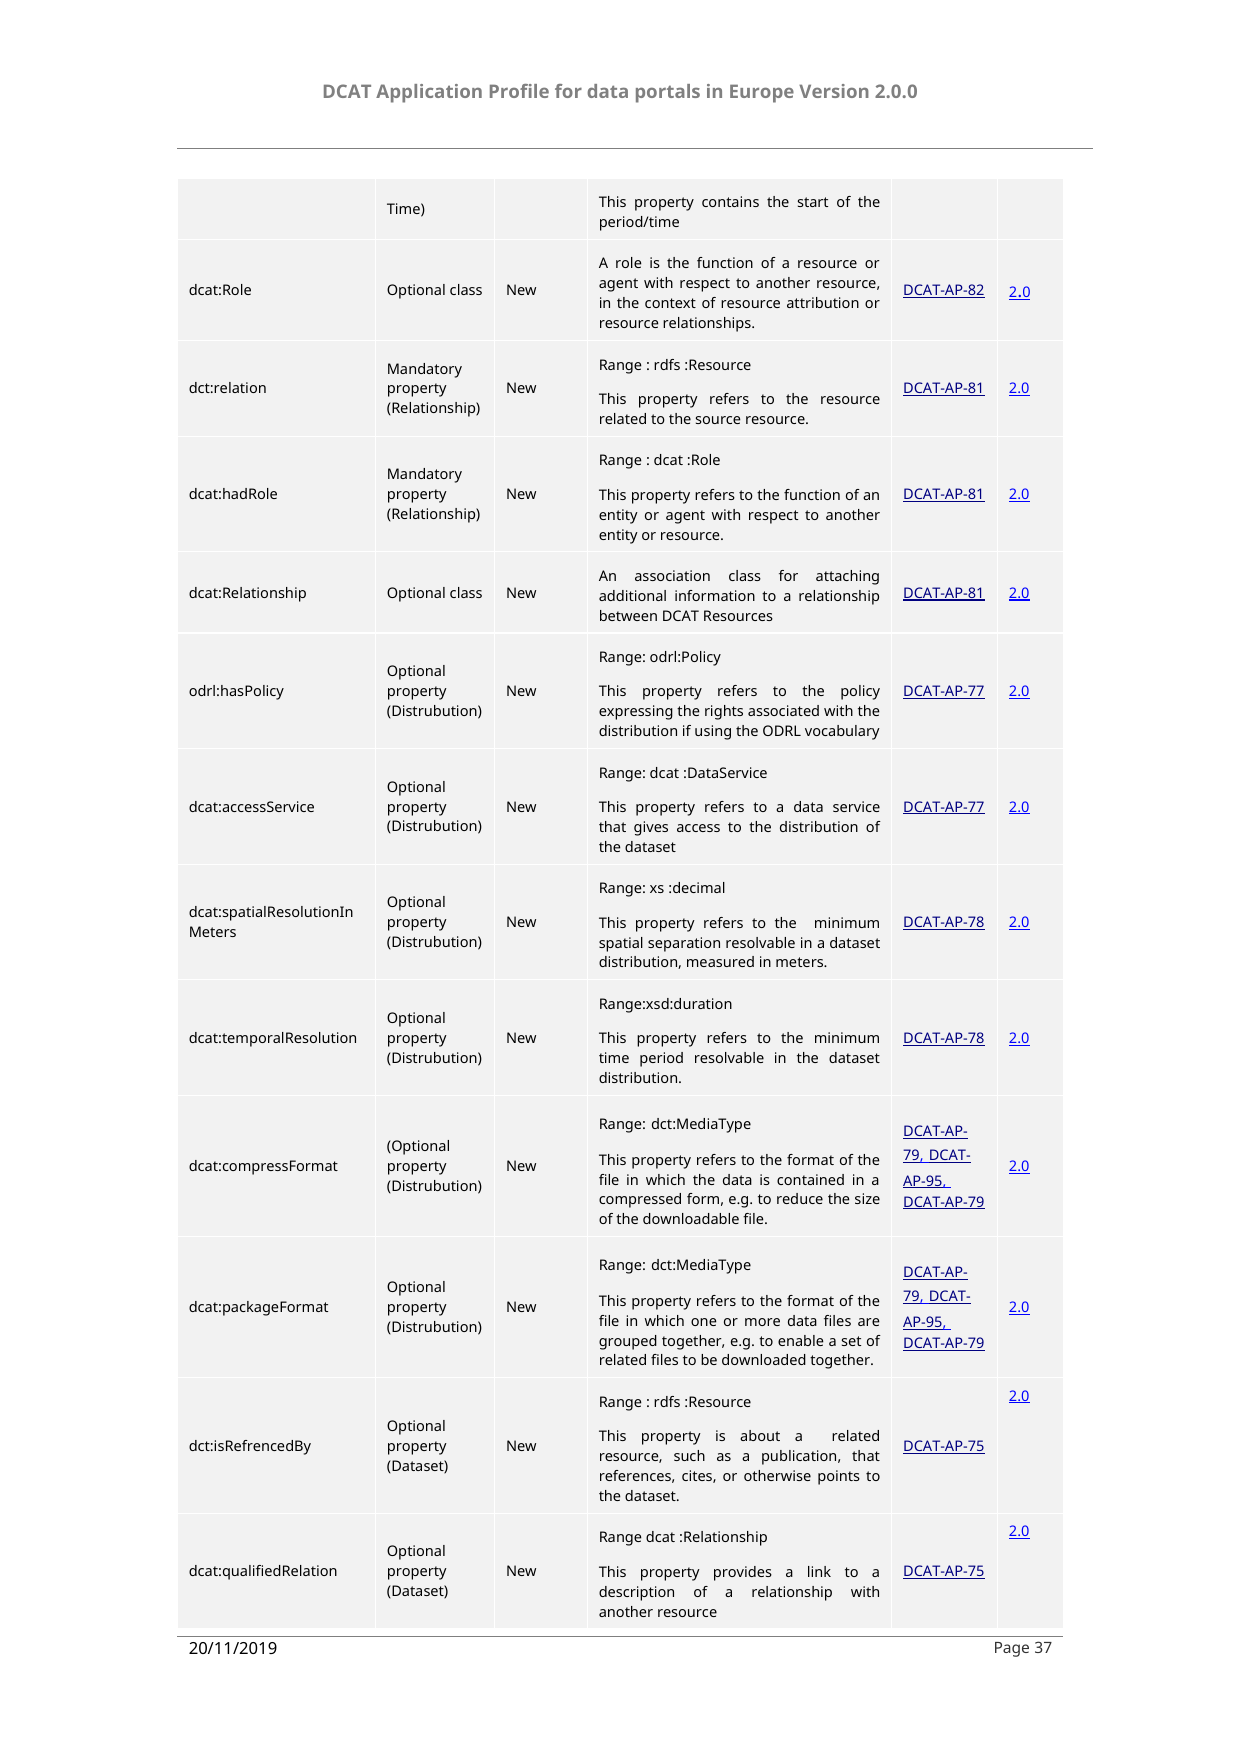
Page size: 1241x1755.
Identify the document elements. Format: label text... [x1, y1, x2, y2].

table_cell DCAT-AP-81 [892, 552, 997, 632]
table_cell New [495, 1096, 587, 1236]
table_cell [178, 179, 375, 239]
table_cell Range dcat :Relationship This property provides a link to a description of a relationship with another resource [588, 1514, 891, 1628]
table_cell [495, 179, 587, 239]
table_cell DCAT-AP-75 [892, 1514, 997, 1628]
table_cell Optional class [376, 240, 494, 340]
table_cell New [495, 865, 587, 979]
table_cell DCAT-AP-82 [892, 240, 997, 340]
table_cell dcat:accessService [178, 749, 375, 864]
table_cell Range : rdfs :Resource This property refers to the resource related to the source resource. [588, 341, 891, 436]
table_cell 2.0 [998, 1096, 1063, 1236]
table_cell DCAT-AP-79, DCAT-AP-95, DCAT-AP-79 [892, 1096, 997, 1236]
table_cell dcat:spatialResolutionInMeters [178, 865, 375, 979]
table_cell An association class for attaching additional information to a relationship between DCAT Resources [588, 552, 891, 632]
table_cell DCAT-AP-81 [892, 341, 997, 436]
table_cell 2.0 [998, 1237, 1063, 1377]
table_cell Optional property (Distrubution) [376, 634, 494, 748]
table_cell Range : dcat :Role This property refers to the function of an entity or agent with respect to another entity or resource. [588, 437, 891, 551]
table_cell 2.0 [998, 865, 1063, 979]
table_cell New [495, 240, 587, 340]
table_cell Range : rdfs :Resource This property is about a related resource, such as a publication, that references, cites, or otherwise points to the dataset. [588, 1378, 891, 1513]
table_cell New [495, 980, 587, 1095]
table_cell dct:relation [178, 341, 375, 436]
table_cell DCAT-AP-75 [892, 1378, 997, 1513]
table_cell 2.0 [998, 1514, 1063, 1628]
table_cell 2.0 [998, 240, 1063, 340]
table_cell Range:xsd:duration This property refers to the minimum time period resolvable in the dataset distribution. [588, 980, 891, 1095]
table_cell DCAT-AP-78 [892, 980, 997, 1095]
table_cell New [495, 634, 587, 748]
table_cell Range: dct:MediaType This property refers to the format of the file in which one or more data files are grouped together, e.g. to enable a set of related files to be downloaded together. [588, 1237, 891, 1377]
table_cell Optional property (Dataset) [376, 1514, 494, 1628]
table_cell dcat:Relationship [178, 552, 375, 632]
table_cell dcat:compressFormat [178, 1096, 375, 1236]
table_cell DCAT-AP-81 [892, 437, 997, 551]
table_cell Mandatory property (Relationship) [376, 437, 494, 551]
table_cell Optional property (Dataset) [376, 1378, 494, 1513]
table_cell [892, 179, 997, 239]
table_cell 2.0 [998, 552, 1063, 632]
table_cell Time) [376, 179, 494, 239]
table_cell Optional property (Distrubution) [376, 980, 494, 1095]
table_cell dcat:temporalResolution [178, 980, 375, 1095]
table_cell Range: xs :decimal This property refers to the minimum spatial separation resolvable in a dataset distribution, measured in meters. [588, 865, 891, 979]
table_cell DCAT-AP-77 [892, 634, 997, 748]
table_cell New [495, 1378, 587, 1513]
table_cell Range: dcat :DataService This property refers to a data service that gives access to the distribution of the dataset [588, 749, 891, 864]
table_cell dcat:qualifiedRelation [178, 1514, 375, 1628]
table_cell New [495, 552, 587, 632]
table_cell Range: dct:MediaType This property refers to the format of the file in which the data is contained in a compressed form, e.g. to reduce the size of the downloadable file. [588, 1096, 891, 1236]
table_cell Optional property (Distrubution) [376, 865, 494, 979]
table_cell DCAT-AP-77 [892, 749, 997, 864]
table_cell 2.0 [998, 980, 1063, 1095]
table_cell New [495, 1237, 587, 1377]
table_cell 2.0 [998, 749, 1063, 864]
table_cell dct:isRefrencedBy [178, 1378, 375, 1513]
table_cell 2.0 [998, 634, 1063, 748]
table_cell [998, 179, 1063, 239]
table_cell 2.0 [998, 341, 1063, 436]
table_cell dcat:Role [178, 240, 375, 340]
table_cell DCAT-AP-79, DCAT-AP-95, DCAT-AP-79 [892, 1237, 997, 1377]
table_cell Optional class [376, 552, 494, 632]
table_cell dcat:packageFormat [178, 1237, 375, 1377]
table_cell DCAT-AP-78 [892, 865, 997, 979]
table_cell This property contains the start of the period/time [588, 179, 891, 239]
table_cell A role is the function of a resource or agent with respect to another resource, in the context of resource attribution or resource relationships. [588, 240, 891, 340]
table_cell Optional property (Distrubution) [376, 749, 494, 864]
table_cell 2.0 [998, 437, 1063, 551]
table_cell New [495, 341, 587, 436]
table_cell dcat:hadRole [178, 437, 375, 551]
table_cell New [495, 749, 587, 864]
table_cell 2.0 [998, 1378, 1063, 1513]
table_cell Range: odrl:Policy This property refers to the policy expressing the rights associated with the distribution if using the ODRL vocabulary [588, 634, 891, 748]
table_cell Mandatory property (Relationship) [376, 341, 494, 436]
table_cell Optional property (Distrubution) [376, 1237, 494, 1377]
table_cell (Optional property (Distrubution) [376, 1096, 494, 1236]
table_cell New [495, 437, 587, 551]
table_cell New [495, 1514, 587, 1628]
table_cell odrl:hasPolicy [178, 634, 375, 748]
